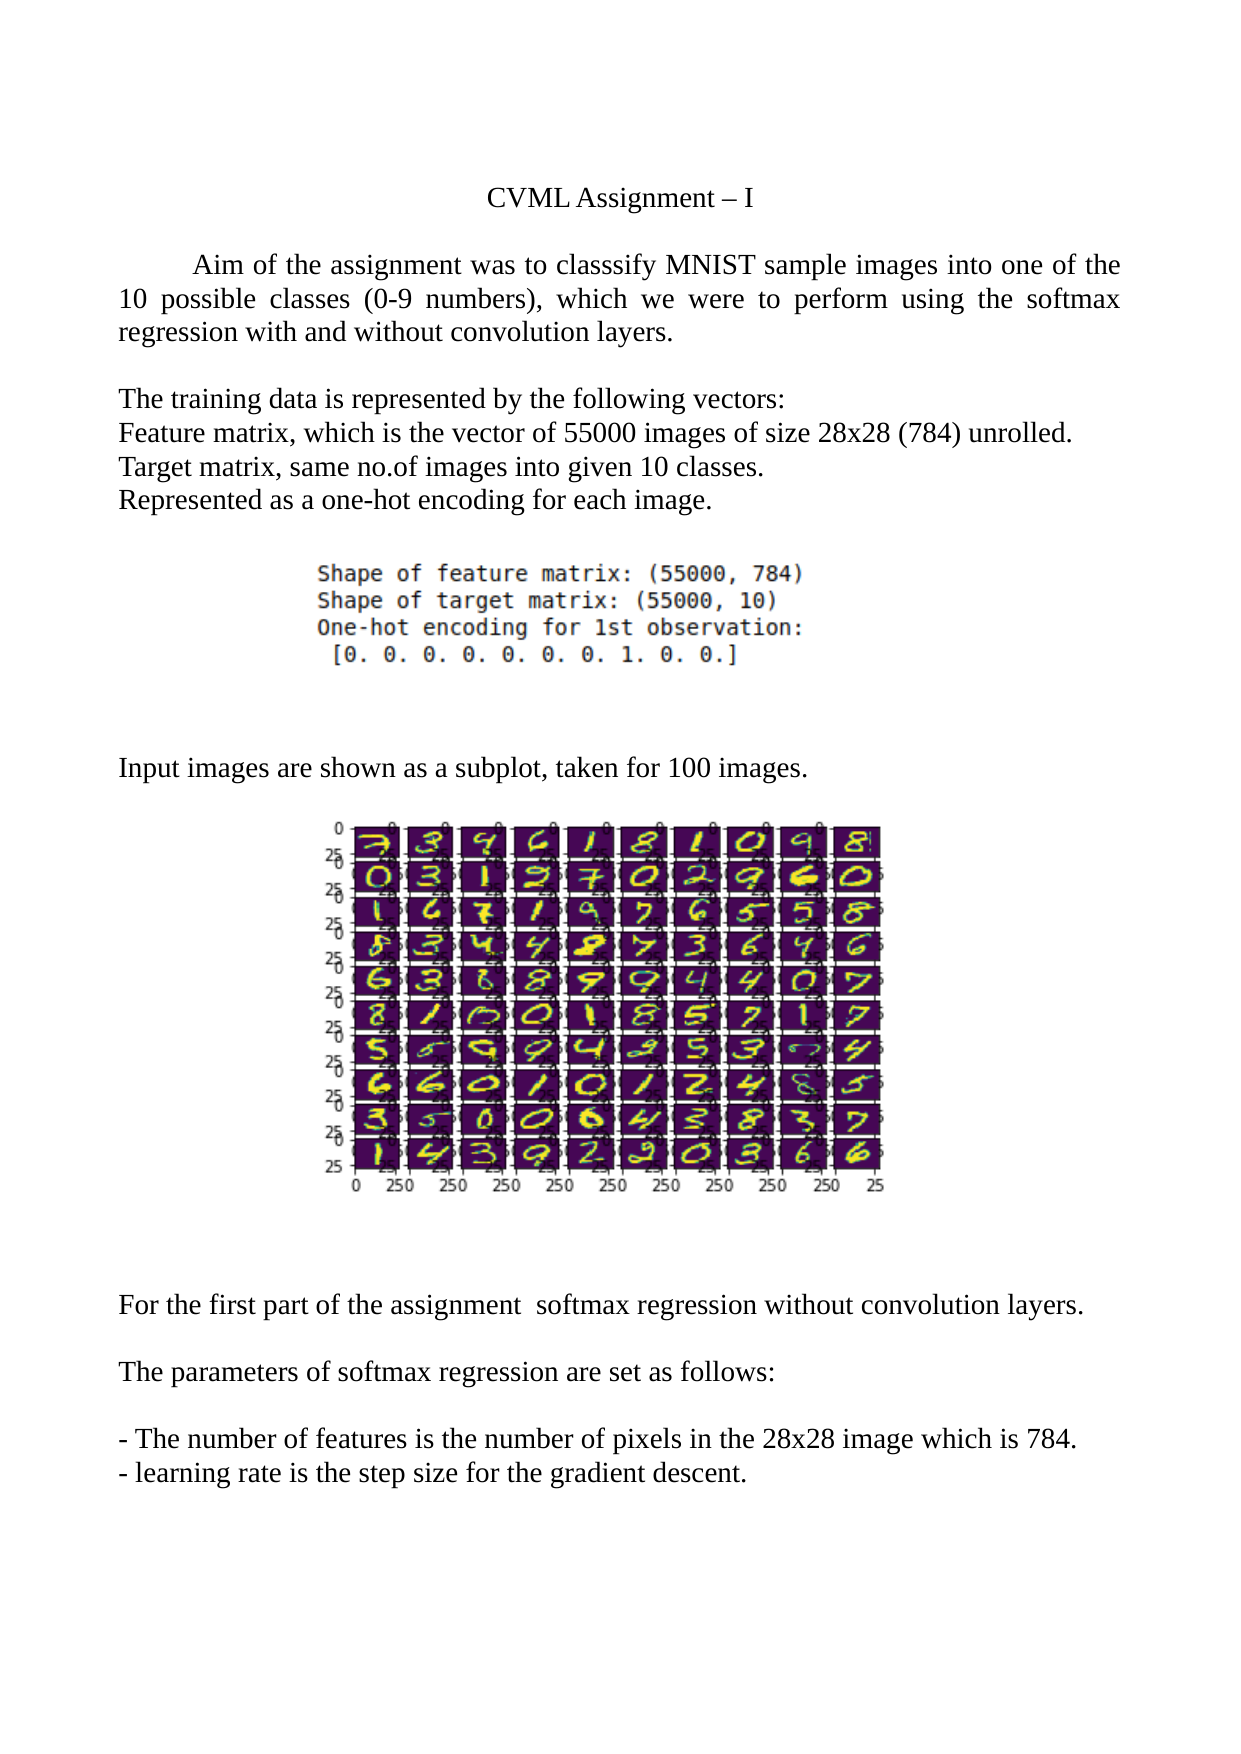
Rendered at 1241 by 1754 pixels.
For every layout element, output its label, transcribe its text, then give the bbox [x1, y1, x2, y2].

text Represented as a one-hot encoding for each image. [118, 482, 1122, 516]
text - The number of features is the number of pixels in the 28x28 image which is 784. [118, 1421, 1122, 1455]
text The parameters of softmax regression are set as follows: [118, 1354, 1122, 1388]
text The training data is represented by the following vectors: [118, 382, 1122, 415]
text Feature matrix, which is the vector of 55000 images of size 28x28 (784) unrolled. [118, 415, 1122, 449]
text For the first part of the assignment softmax regression without convolution layers. [118, 1287, 1122, 1321]
text - learning rate is the step size for the gradient descent. [118, 1455, 1122, 1488]
picture [303, 805, 937, 1212]
text CVML Assignment – I [118, 180, 1122, 214]
text Input images are shown as a subplot, taken for 100 images. [118, 751, 1122, 784]
text Target matrix, same no.of images into given 10 classes. [118, 449, 1122, 482]
picture [301, 554, 939, 686]
text Aim of the assignment was to classsify MNIST sample images into one of the 10 possible classes (0-9 numbers), which we were to perform using the softmax regression with and without convolution layers. [118, 247, 1122, 348]
